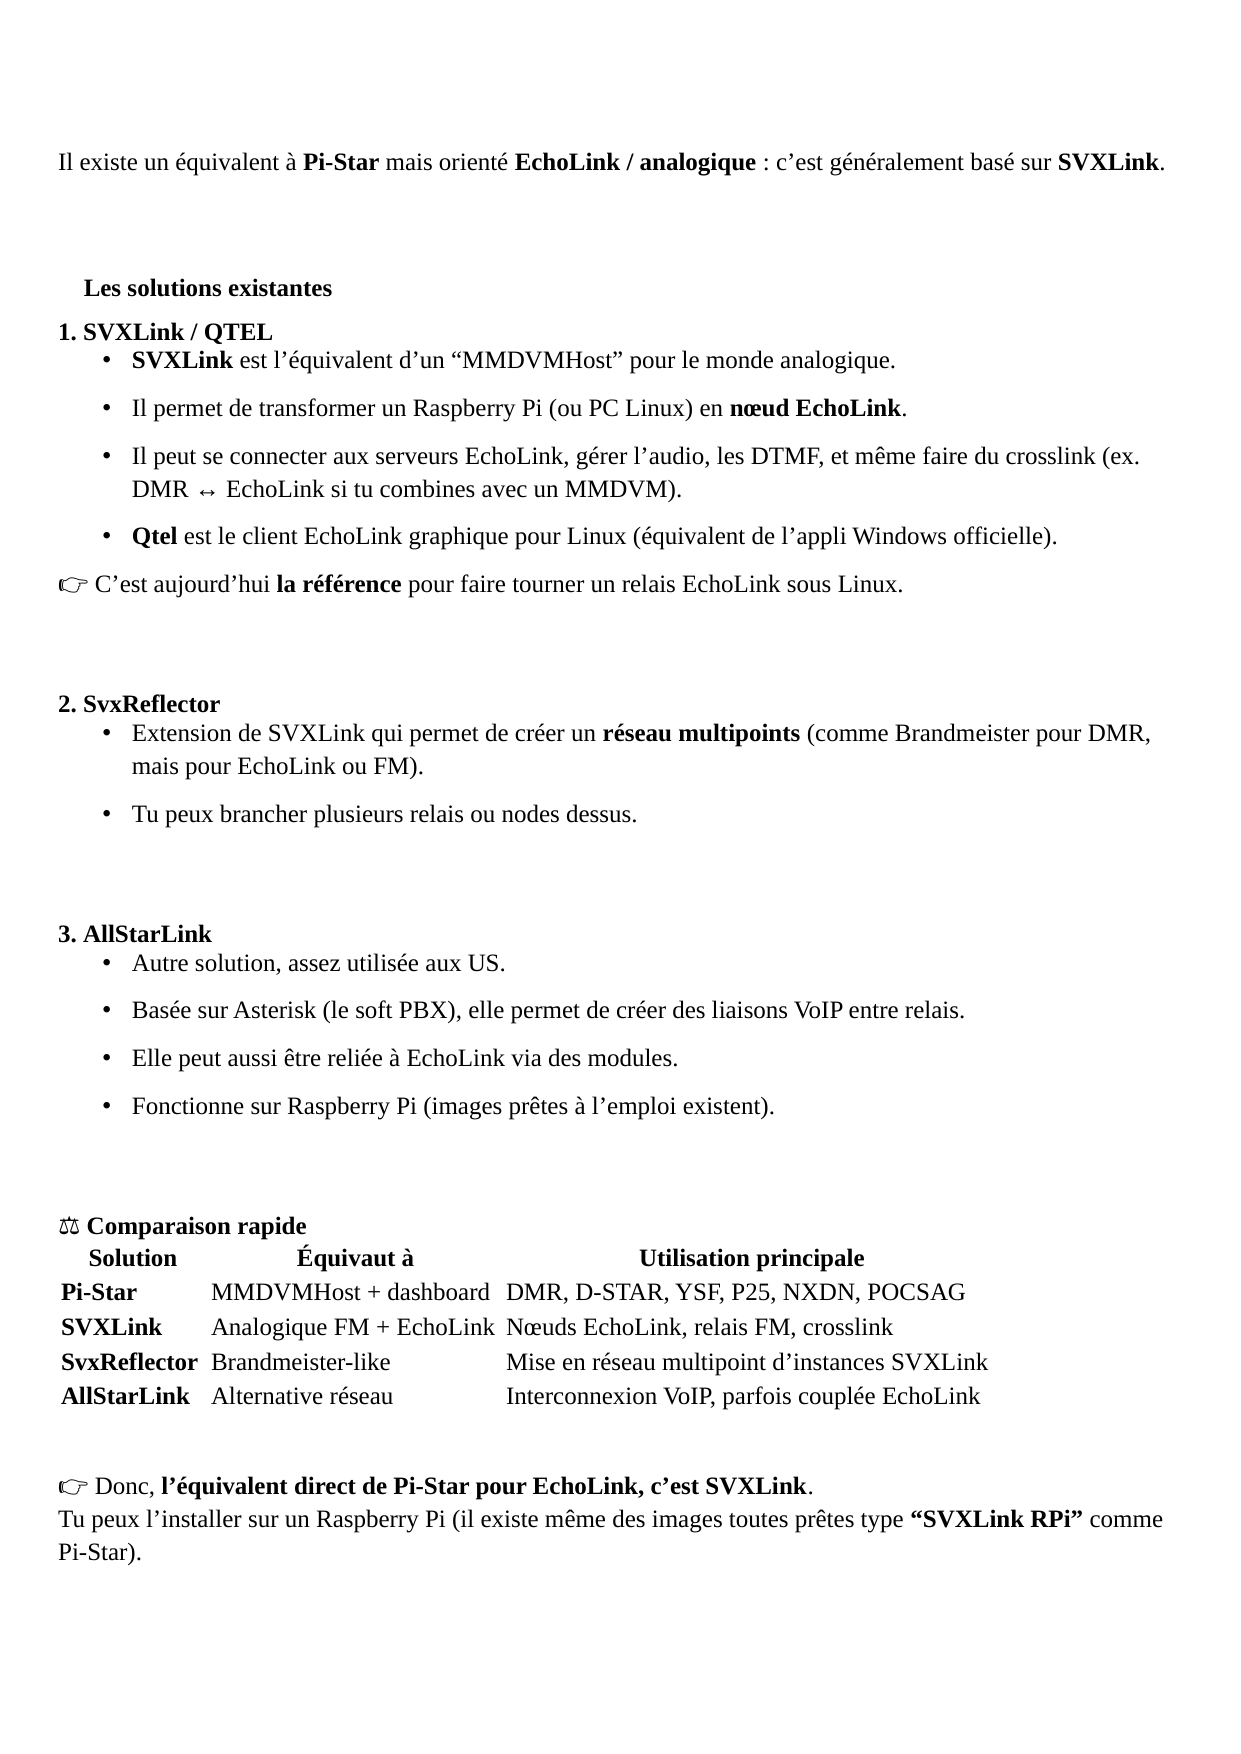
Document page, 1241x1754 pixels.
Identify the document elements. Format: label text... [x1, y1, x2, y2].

text 👉 C’est aujourd’hui la référence pour faire tourner un relais EchoLink sous Linux. [58, 569, 1192, 598]
table_header Utilisation principale [503, 1240, 1001, 1274]
list Fonctionne sur Raspberry Pi (images prêtes à l’emploi existent). [102, 1091, 1192, 1119]
table_cell Alternative réseau [208, 1378, 503, 1413]
table_cell Nœuds EchoLink, relais FM, crosslink [503, 1309, 1001, 1344]
subtitle 1. SVXLink / QTEL [58, 317, 1192, 346]
table_cell AllStarLink [58, 1378, 208, 1413]
table_cell Pi-Star [58, 1275, 208, 1309]
list SVXLink est l’équivalent d’un “MMDVMHost” pour le monde analogique. [102, 346, 1192, 374]
table_cell SvxReflector [58, 1344, 208, 1378]
list Basée sur Asterisk (le soft PBX), elle permet de créer des liaisons VoIP entre relais. [102, 996, 1192, 1024]
table_cell SVXLink [58, 1309, 208, 1344]
table_header Solution [58, 1240, 208, 1274]
list Elle peut aussi être reliée à EchoLink via des modules. [102, 1043, 1192, 1072]
list Il permet de transformer un Raspberry Pi (ou PC Linux) en nœud EchoLink. [102, 393, 1192, 422]
table_cell DMR, D-STAR, YSF, P25, NXDN, POCSAG [503, 1275, 1001, 1309]
list Tu peux brancher plusieurs relais ou nodes dessus. [102, 799, 1192, 828]
list Autre solution, assez utilisée aux US. [102, 948, 1192, 977]
text Il existe un équivalent à Pi-Star mais orienté EchoLink / analogique : c’est généralement basé sur SVXLink. [58, 147, 1192, 176]
table_cell Brandmeister-like [208, 1344, 503, 1378]
subtitle ⚖️ Comparaison rapide [58, 1211, 1192, 1240]
table_cell Analogique FM + EchoLink [208, 1309, 503, 1344]
list Extension de SVXLink qui permet de créer un réseau multipoints (comme Brandmeister pour DMR, mais pour EchoLink ou FM). [102, 718, 1192, 780]
table_cell Mise en réseau multipoint d’instances SVXLink [503, 1344, 1001, 1378]
table_cell Interconnexion VoIP, parfois couplée EchoLink [503, 1378, 1001, 1413]
subtitle 🔧 Les solutions existantes [58, 273, 1192, 302]
subtitle 2. SvxReflector [58, 689, 1192, 718]
table_header Équivaut à [208, 1240, 503, 1274]
table_cell MMDVMHost + dashboard [208, 1275, 503, 1309]
list Il peut se connecter aux serveurs EchoLink, gérer l’audio, les DTMF, et même faire du crosslink (ex. DMR ↔ EchoLink si tu combines avec un MMDVM). [102, 441, 1192, 503]
subtitle 3. AllStarLink [58, 919, 1192, 948]
list Qtel est le client EchoLink graphique pour Linux (équivalent de l’appli Windows officielle). [102, 521, 1192, 550]
text 👉 Donc, l’équivalent direct de Pi-Star pour EchoLink, c’est SVXLink. Tu peux l’installer sur un Raspberry Pi (il existe même des images toutes prêtes type “SVXLink RPi” comme Pi-Star). [58, 1471, 1192, 1566]
